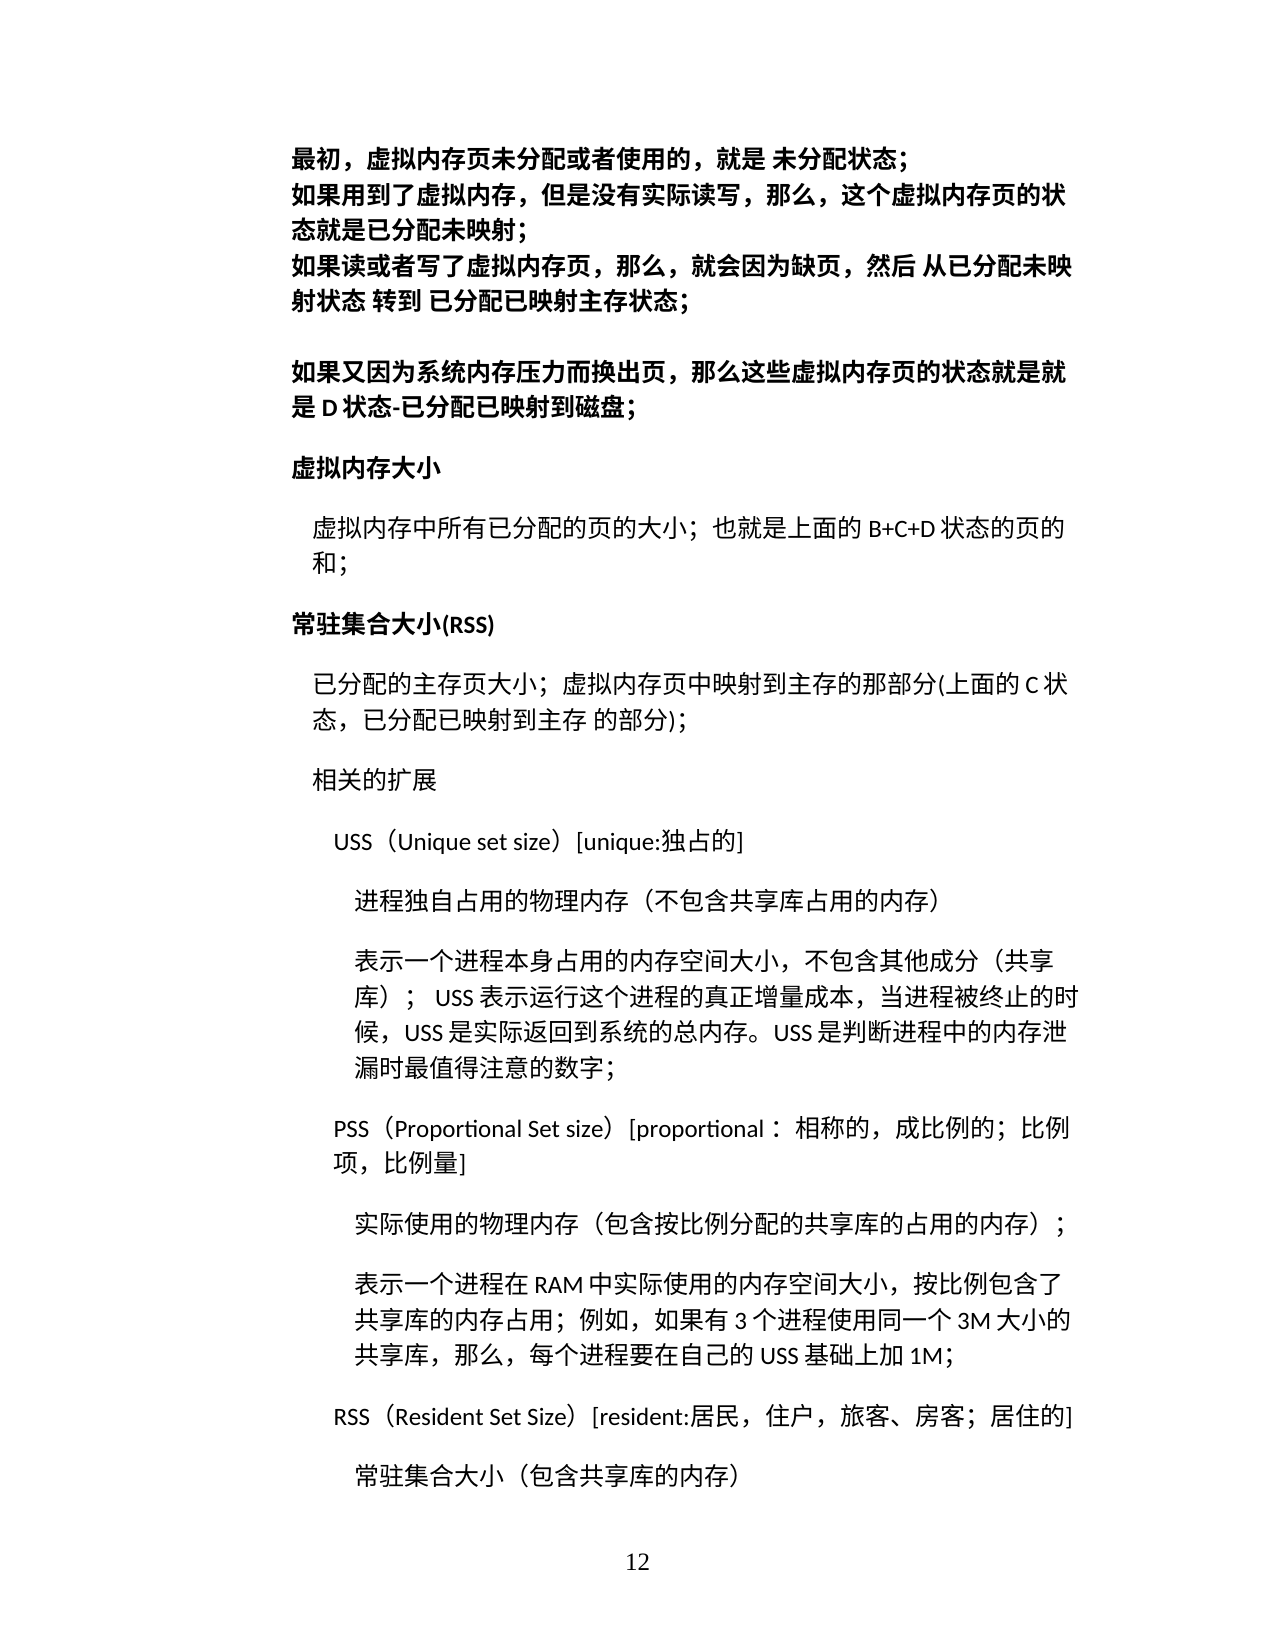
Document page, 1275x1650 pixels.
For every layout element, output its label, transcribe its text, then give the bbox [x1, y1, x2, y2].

subtitle 已分配的主存页大小；虚拟内存页中映射到主存的那部分(上面的C状态，已分配已映射到主存 的部分)； [312, 675, 1087, 735]
subtitle 虚拟内存大小 [292, 458, 1087, 483]
subtitle USS（Unique set size）[unique:独占的] [333, 831, 1087, 856]
subtitle 实际使用的物理内存（包含按比例分配的共享库的占用的内存）； [354, 1214, 1087, 1239]
subtitle 表示一个进程本身占用的内存空间大小，不包含其他成分（共享库）； USS表示运行这个进程的真正增量成本，当进程被终止的时候，USS是实际返回到系统的总内存。USS是判断进程中的内存泄漏时最值得注意的数字； [354, 952, 1087, 1083]
subtitle RSS（Resident Set Size）[resident:居民，住户，旅客、房客；居住的] [333, 1406, 1087, 1431]
subtitle 最初，虚拟内存页未分配或者使用的，就是 未分配状态； 如果用到了虚拟内存，但是没有实际读写，那么，这个虚拟内存页的状态就是已分配未映射； 如果读或者写了虚拟内存页，那么，就会因为缺页，然后 从已分配未映射状态 转到 已分配已映射主存状态； 如果又因为系统内存压力而换出页，那么这些虚拟内存页的状态就是就是D状态-已分配已映射到磁盘； [292, 150, 1087, 423]
subtitle 常驻集合大小（包含共享库的内存） [354, 1467, 1087, 1492]
subtitle 表示一个进程在RAM中实际使用的内存空间大小，按比例包含了共享库的内存占用；例如，如果有3个进程使用同一个3M大小的共享库，那么，每个进程要在自己的 USS基础上加1M； [354, 1275, 1087, 1371]
subtitle 虚拟内存中所有已分配的页的大小；也就是上面的 B+C+D状态的页的和； [312, 519, 1087, 579]
subtitle PSS（Proportional Set size）[proportional ：相称的，成比例的；比例项，比例量] [333, 1119, 1087, 1179]
subtitle 常驻集合大小(RSS) [292, 614, 1087, 639]
subtitle 相关的扩展 [312, 771, 1087, 796]
subtitle 进程独自占用的物理内存（不包含共享库占用的内存） [354, 892, 1087, 917]
